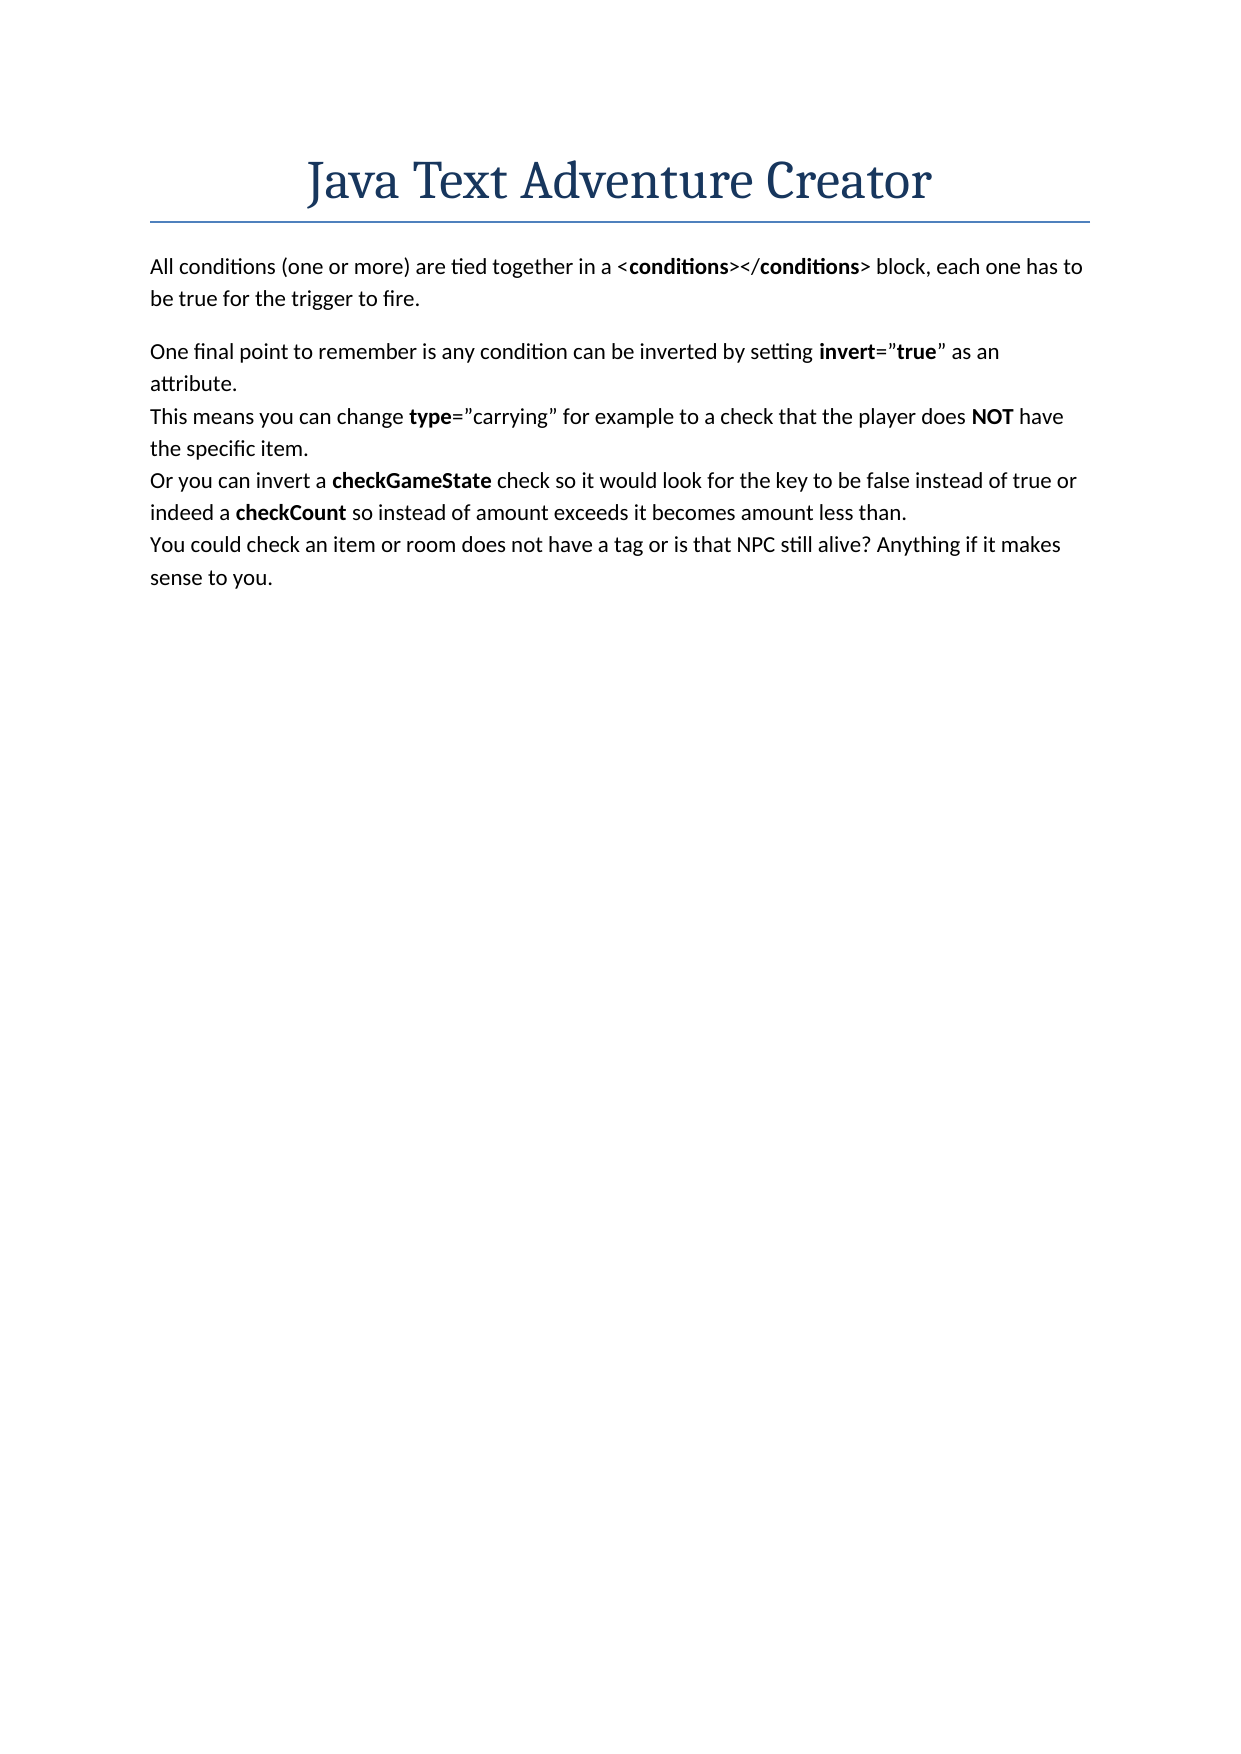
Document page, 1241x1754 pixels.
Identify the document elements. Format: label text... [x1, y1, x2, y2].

text One final point to remember is any condition can be inverted by setting invert=”true” as an attribute. This means you can change type=”carrying” for example to a check that the player does NOT have the specific item. Or you can invert a checkGameState check so it would look for the key to be false instead of true or indeed a checkCount so instead of amount exceeds it becomes amount less than. You could check an item or room does not have a tag or is that NPC still alive? Anything if it makes sense to you. [150, 337, 1090, 591]
text All conditions (one or more) are tied together in a <conditions></conditions> block, each one has to be true for the trigger to fire. [150, 252, 1090, 312]
